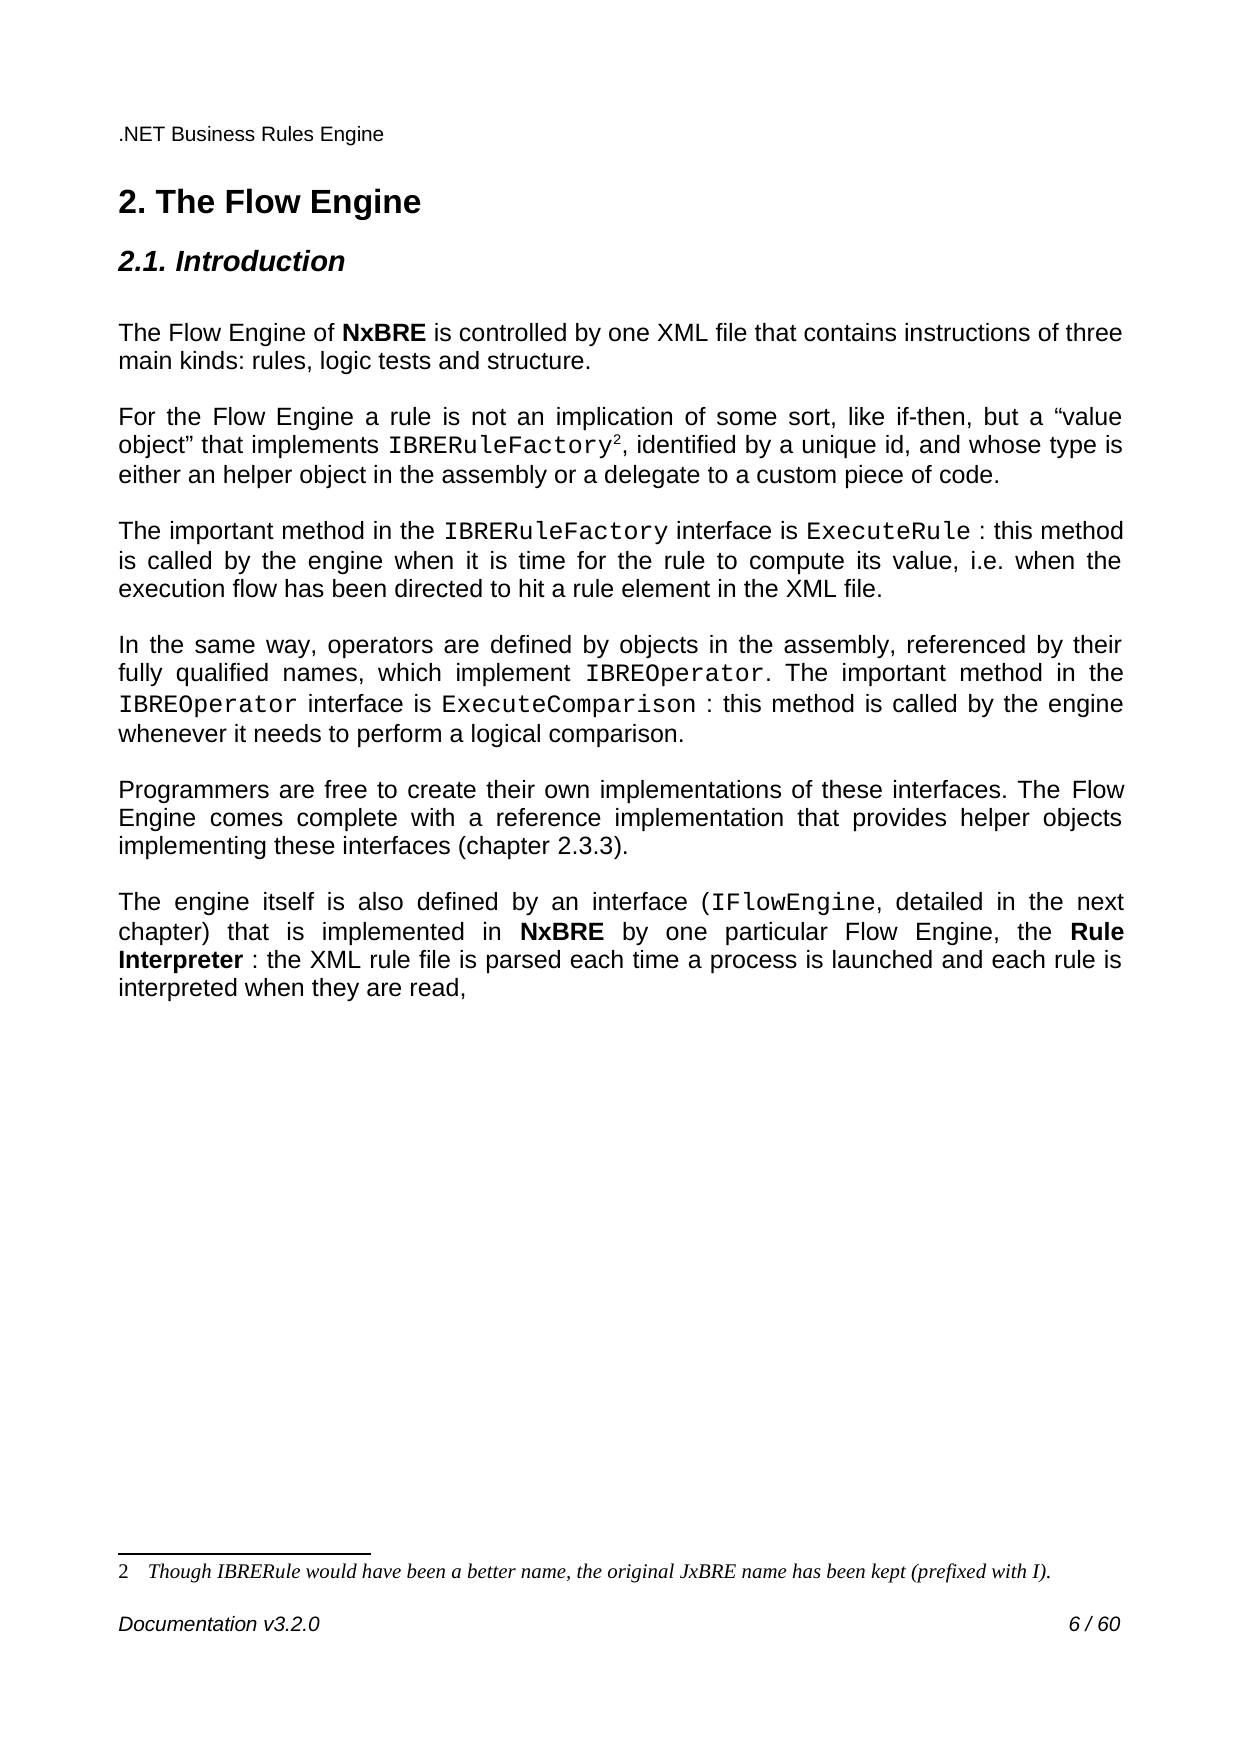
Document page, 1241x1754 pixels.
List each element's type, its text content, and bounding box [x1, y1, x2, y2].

text The engine itself is also defined by an interface (IFlowEngine, detailed in the next chapter) that is implemented in NxBRE by one particular Flow Engine, the Rule Interpreter : the XML rule file is parsed each time a process is launched and each rule is interpreted when they are read, [118, 888, 1124, 1002]
text For the Flow Engine a rule is not an implication of some sort, like if-then, but a “value object” that implements IBRERuleFactory, identified by a unique id, and whose type is either an helper object in the assembly or a delegate to a custom piece of code. [118, 403, 1124, 489]
text Programmers are free to create their own implementations of these interfaces. The Flow Engine comes complete with a reference implementation that provides helper objects implementing these interfaces (chapter 2.3.3). [118, 776, 1124, 860]
text The important method in the IBRERuleFactory interface is ExecuteRule : this method is called by the engine when it is time for the rule to compute its value, i.e. when the execution flow has been directed to hit a rule element in the XML file. [118, 517, 1124, 603]
text The Flow Engine of NxBRE is controlled by one XML file that contains instructions of three main kinds: rules, logic tests and structure. [118, 318, 1124, 374]
text In the same way, operators are defined by objects in the assembly, referenced by their fully qualified names, which implement IBREOperator. The important method in the IBREOperator interface is ExecuteComparison : this method is called by the engine whenever it needs to perform a logical comparison. [118, 631, 1124, 748]
text Though IBRERule would have been a better name, the original JxBRE name has been kept (prefixed with I). [118, 1560, 1124, 1583]
subtitle Introduction [118, 245, 1124, 278]
subtitle The Flow Engine [118, 183, 1124, 220]
